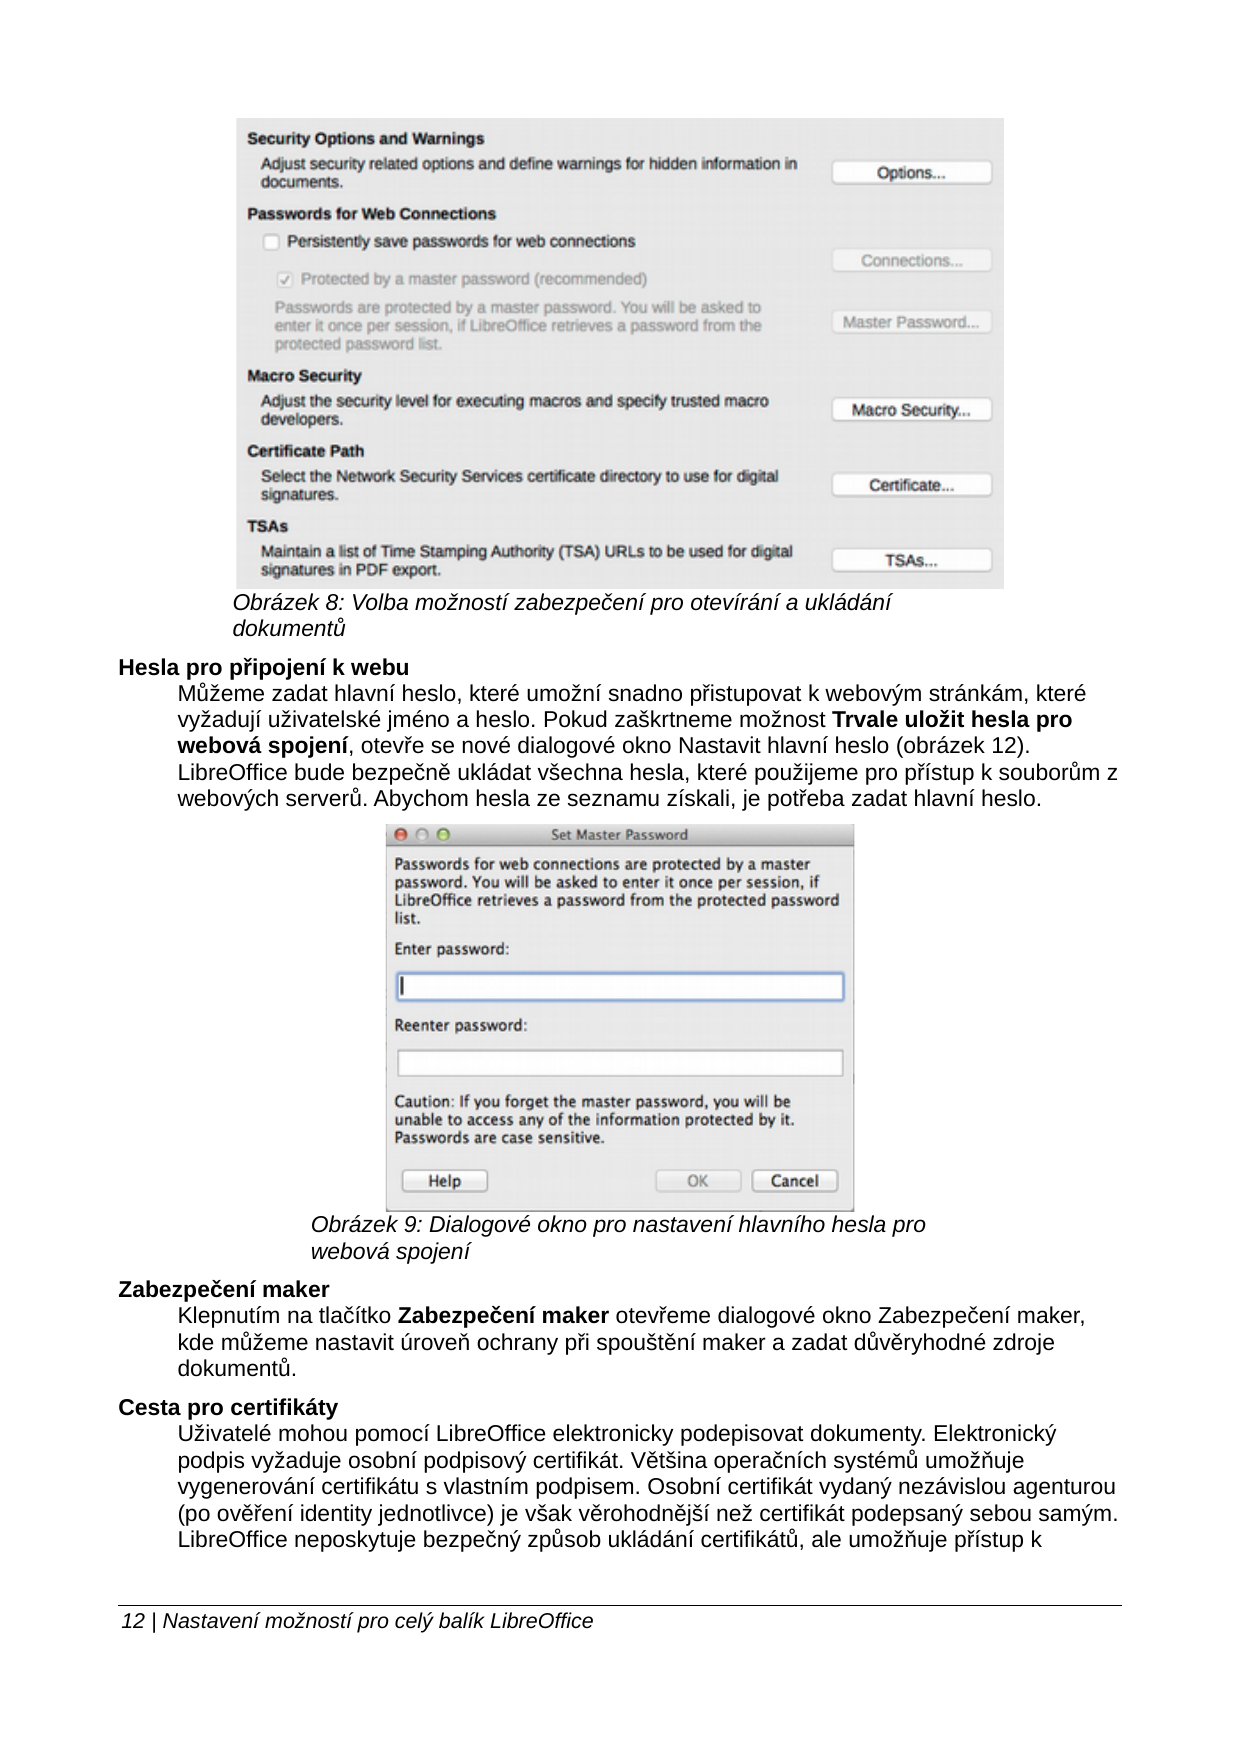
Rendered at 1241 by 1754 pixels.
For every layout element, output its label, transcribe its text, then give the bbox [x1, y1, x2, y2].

text Zabezpečení maker [118, 1276, 1122, 1302]
text Klepnutím na tlačítko Zabezpečení maker otevřeme dialogové okno Zabezpečení maker, kde můžeme nastavit úroveň ochrany při spouštění maker a zadat důvěryhodné zdroje dokumentů. [177, 1302, 1122, 1382]
text Cesta pro certifikáty [118, 1394, 1122, 1420]
text Obrázek 9: Dialogové okno pro nastavení hlavního hesla pro webová spojení [311, 824, 930, 1264]
text Můžeme zadat hlavní heslo, které umožní snadno přistupovat k webovým stránkám, které vyžadují uživatelské jméno a heslo. Pokud zaškrtneme možnost Trvale uložit hesla pro webová spojení, otevře se nové dialogové okno Nastavit hlavní heslo (obrázek 12). LibreOffice bude bezpečně ukládat všechna hesla, které použijeme pro přístup k souborům z webových serverů. Abychom hesla ze seznamu získali, je potřeba zadat hlavní heslo. [177, 680, 1122, 812]
text Uživatelé mohou pomocí LibreOffice elektronicky podepisovat dokumenty. Elektronický podpis vyžaduje osobní podpisový certifikát. Většina operačních systémů umožňuje vygenerování certifikátu s vlastním podpisem. Osobní certifikát vydaný nezávislou agenturou (po ověření identity jednotlivce) je však věrohodnější než certifikát podepsaný sebou samým. LibreOffice neposkytuje bezpečný způsob ukládání certifikátů, ale umožňuje přístup k [177, 1420, 1122, 1552]
picture [385, 824, 855, 1212]
text Obrázek 8: Volba možností zabezpečení pro otevírání a ukládání dokumentů [232, 118, 1008, 641]
picture [236, 118, 1004, 589]
text Hesla pro připojení k webu [118, 653, 1122, 680]
